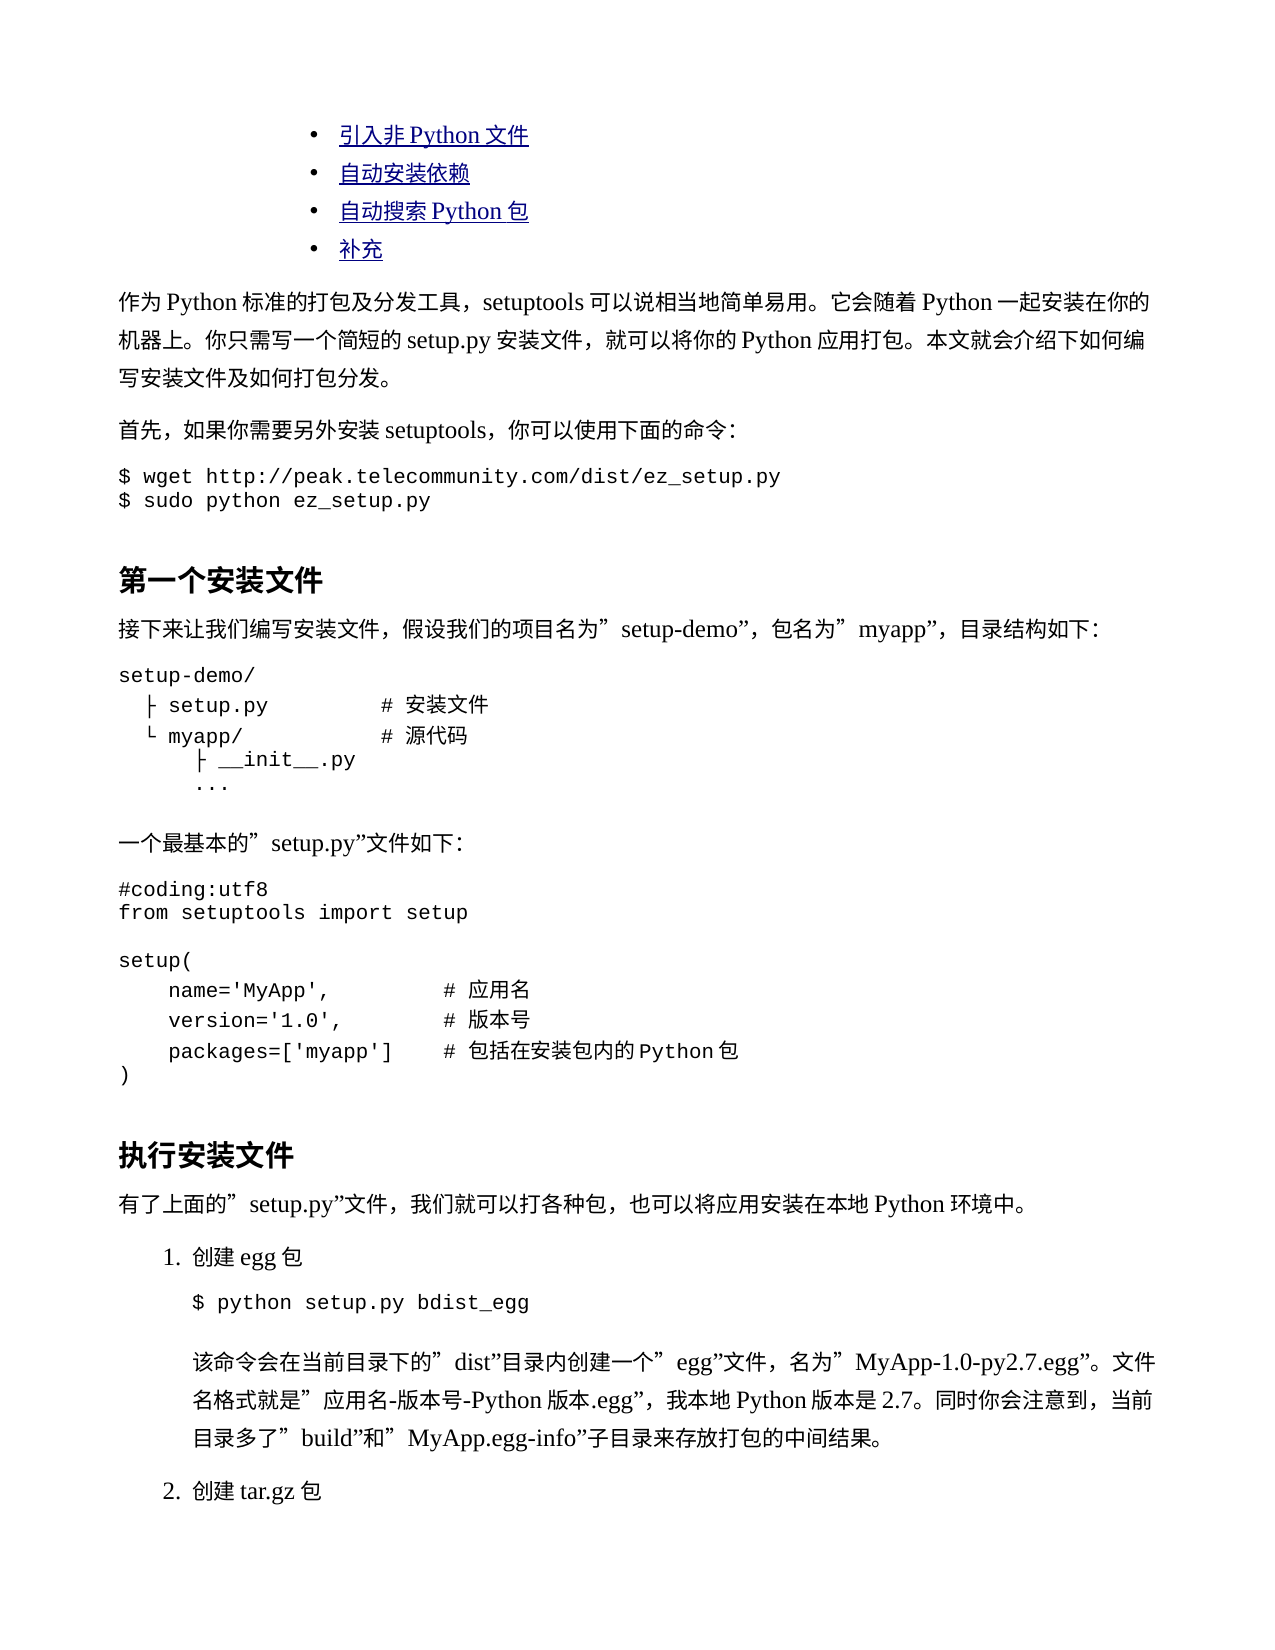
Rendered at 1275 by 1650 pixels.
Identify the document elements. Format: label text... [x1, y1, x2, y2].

list 自动搜索Python包 [309, 194, 1157, 226]
text from setuptools import setup [118, 902, 1157, 926]
list 创建egg包 [162, 1240, 1157, 1271]
text version='1.0', # 版本号 [118, 1004, 1157, 1034]
text ├ __init__.py [118, 749, 1157, 773]
text ├ setup.py # 安装文件 [118, 688, 1157, 719]
list 自动安装依赖 [309, 156, 1157, 188]
text #coding:utf8 [118, 879, 1157, 902]
list 创建tar.gz包 [162, 1474, 1157, 1505]
text $ sudo python ez_setup.py [118, 490, 1157, 513]
text 有了上面的”setup.py”文件，我们就可以打各种包，也可以将应用安装在本地Python环境中。 [118, 1187, 1157, 1219]
text 一个最基本的”setup.py”文件如下： [118, 826, 1157, 858]
subtitle 执行安装文件 [118, 1132, 1157, 1175]
list $ python setup.py bdist_egg [162, 1292, 1157, 1316]
list 该命令会在当前目录下的”dist”目录内创建一个”egg”文件，名为”MyApp-1.0-py2.7.egg”。文件名格式就是”应用名-版本号-Python版本.egg”，我本地Python版本是2.7。同时你会注意到，当前目录多了”build”和”MyApp.egg-info”子目录来存放打包的中间结果。 [162, 1345, 1157, 1453]
list 引入非Python文件 [309, 118, 1157, 150]
text setup-demo/ [118, 665, 1157, 688]
text setup( [118, 949, 1157, 973]
text 作为Python标准的打包及分发工具，setuptools可以说相当地简单易用。它会随着Python一起安装在你的机器上。你只需写一个简短的setup.py安装文件，就可以将你的Python应用打包。本文就会介绍下如何编写安装文件及如何打包分发。 [118, 285, 1157, 393]
text ... [118, 773, 1157, 797]
subtitle 第一个安装文件 [118, 557, 1157, 600]
text 首先，如果你需要另外安装setuptools，你可以使用下面的命令： [118, 413, 1157, 445]
text name='MyApp', # 应用名 [118, 973, 1157, 1004]
text packages=['myapp'] # 包括在安装包内的Python包 [118, 1034, 1157, 1064]
text $ wget http://peak.telecommunity.com/dist/ez_setup.py [118, 466, 1157, 490]
text 接下来让我们编写安装文件，假设我们的项目名为”setup-demo”，包名为”myapp”，目录结构如下： [118, 612, 1157, 644]
text └ myapp/ # 源代码 [118, 719, 1157, 749]
list 补充 [309, 232, 1157, 264]
text ) [118, 1064, 1157, 1088]
